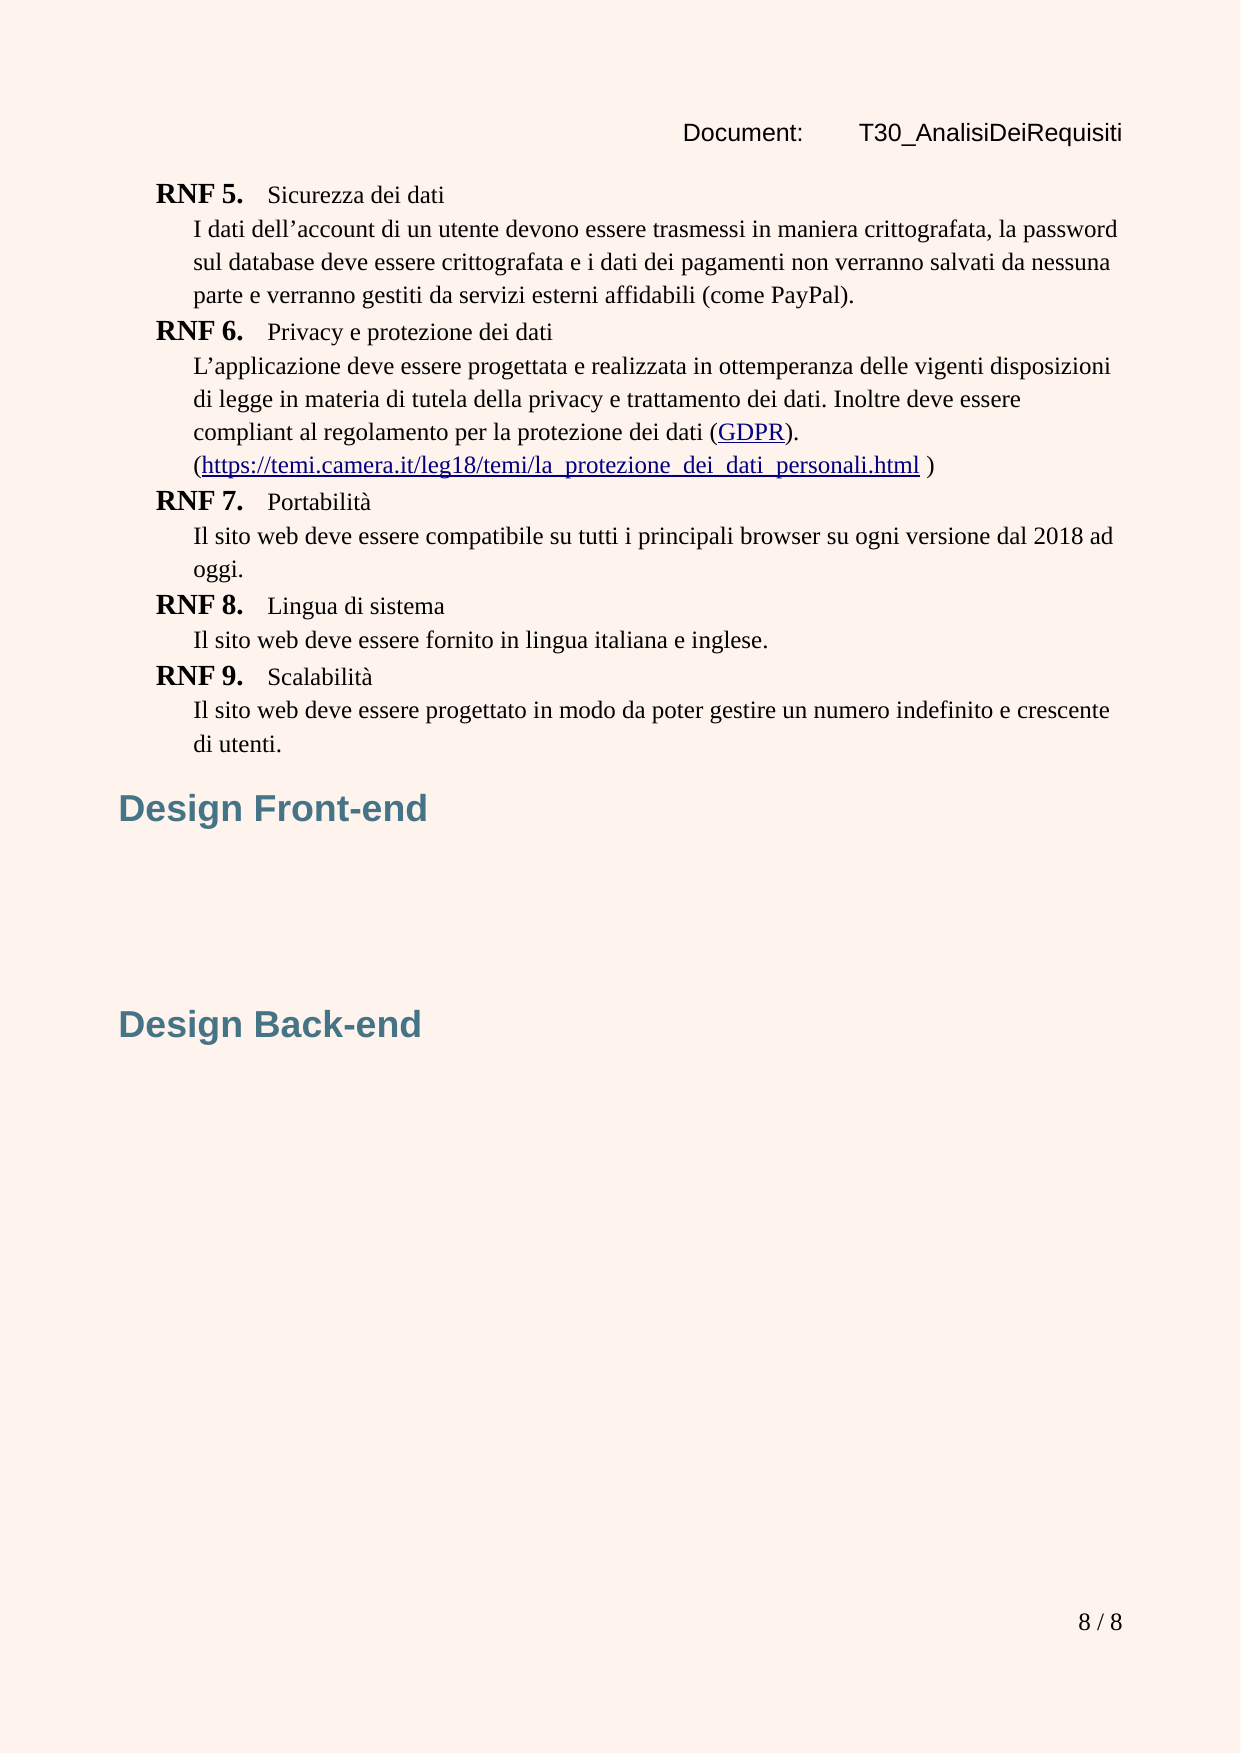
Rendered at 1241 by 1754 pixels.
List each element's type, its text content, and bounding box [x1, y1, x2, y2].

list Lingua di sistema Il sito web deve essere fornito in lingua italiana e inglese. [156, 587, 1122, 653]
list Sicurezza dei dati I dati dell’account di un utente devono essere trasmessi in maniera crittografata, la password sul database deve essere crittografata e i dati dei pagamenti non verranno salvati da nessuna parte e verranno gestiti da servizi esterni affidabili (come PayPal). [156, 176, 1122, 309]
subtitle Design Front-end [118, 787, 1122, 830]
list Privacy e protezione dei dati L’applicazione deve essere progettata e realizzata in ottemperanza delle vigenti disposizioni di legge in materia di tutela della privacy e trattamento dei dati. Inoltre deve essere compliant al regolamento per la protezione dei dati (GDPR). (https://temi.camera.it/leg18/temi/la_protezione_dei_dati_personali.html ) [156, 313, 1122, 479]
subtitle Design Back-end [118, 1002, 1122, 1045]
list Scalabilità Il sito web deve essere progettato in modo da poter gestire un numero indefinito e crescente di utenti. [156, 658, 1122, 757]
list Portabilità Il sito web deve essere compatibile su tutti i principali browser su ogni versione dal 2018 ad oggi. [156, 483, 1122, 583]
